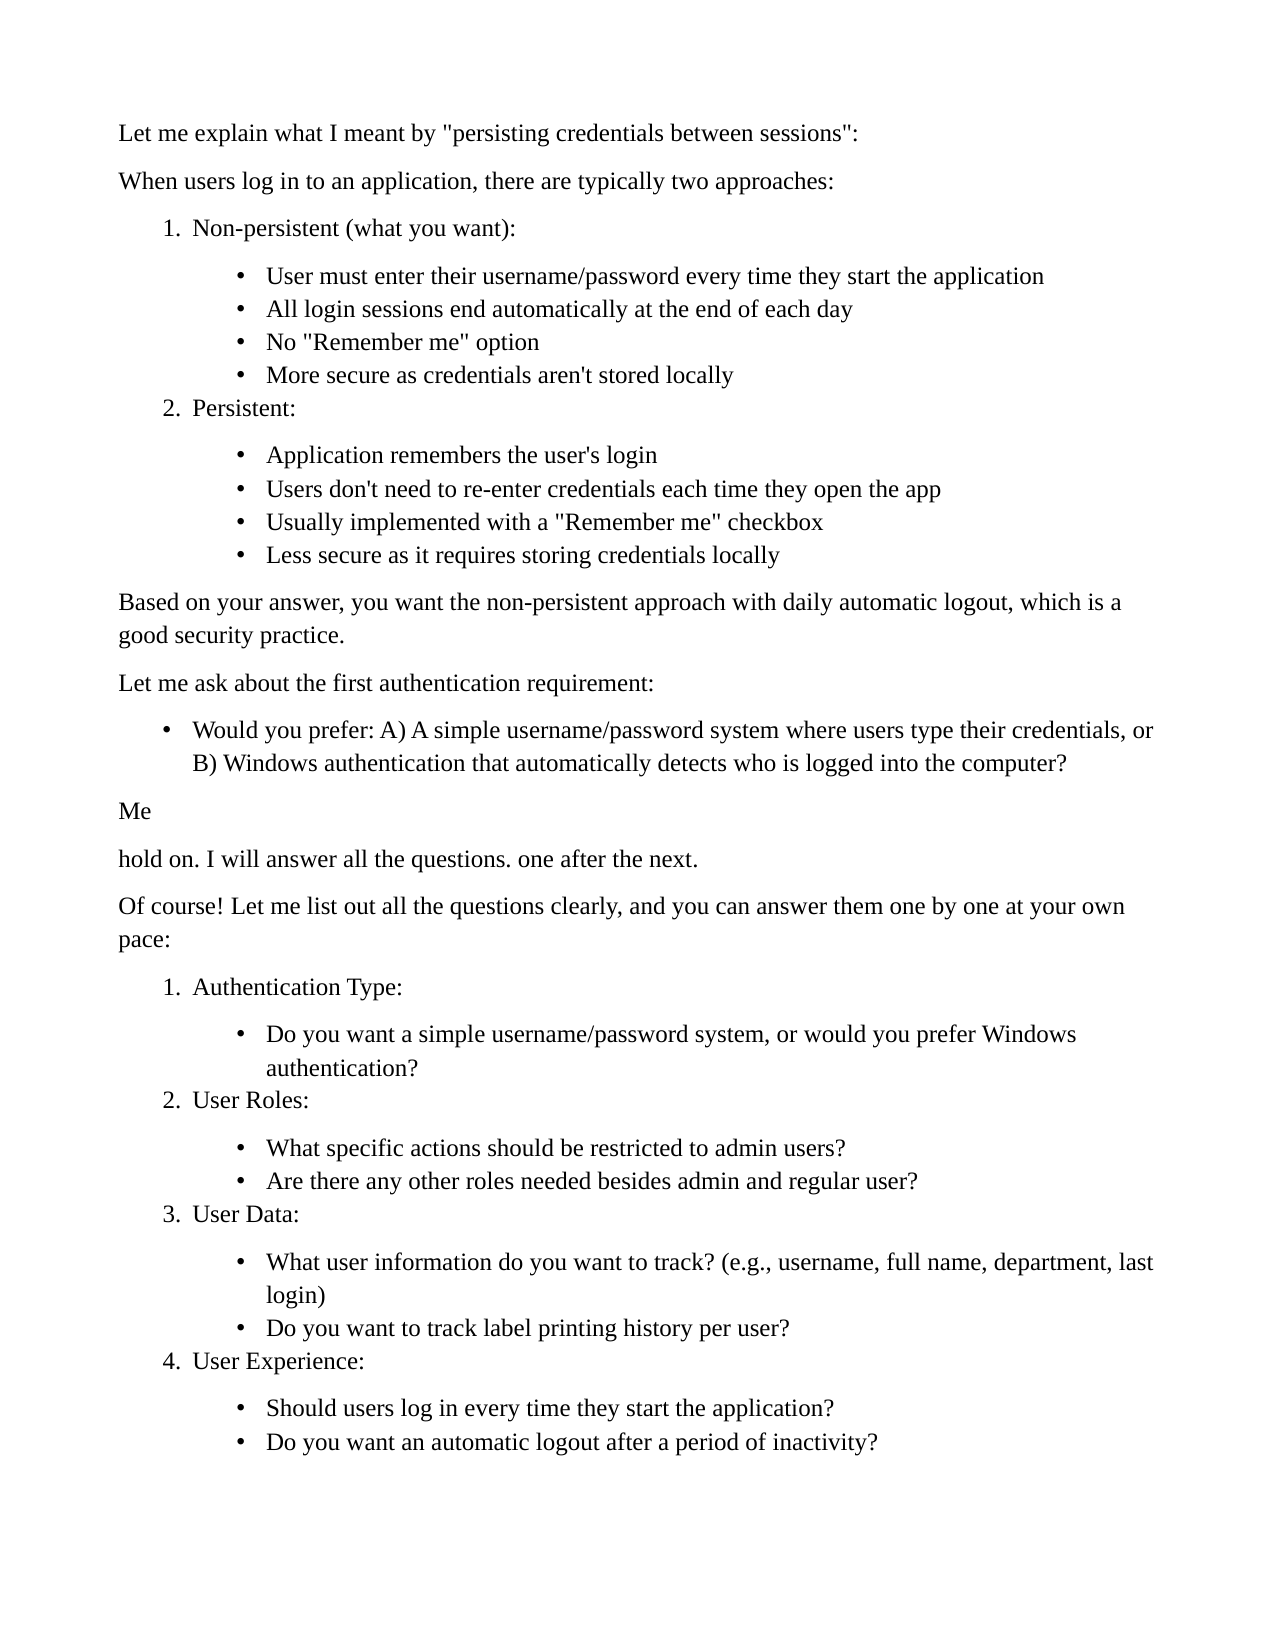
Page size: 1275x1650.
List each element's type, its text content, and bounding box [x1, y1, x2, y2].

list Do you want a simple username/password system, or would you prefer Windows authentication? [236, 1019, 1157, 1081]
list Persistent: [162, 393, 1157, 422]
text Let me explain what I meant by "persisting credentials between sessions": [118, 118, 1157, 147]
list Users don't need to re-enter credentials each time they open the app [236, 474, 1157, 502]
list Application remembers the user's login [236, 441, 1157, 469]
list What specific actions should be restricted to admin users? [236, 1133, 1157, 1162]
list All login sessions end automatically at the end of each day [236, 294, 1157, 323]
text Of course! Let me list out all the questions clearly, and you can answer them one by one at your own pace: [118, 891, 1157, 953]
list User Experience: [162, 1346, 1157, 1375]
text Based on your answer, you want the non-persistent approach with daily automatic logout, which is a good security practice. [118, 587, 1157, 649]
list Less secure as it requires storing credentials locally [236, 540, 1157, 568]
list More secure as credentials aren't stored locally [236, 360, 1157, 389]
list Usually implemented with a "Remember me" checkbox [236, 507, 1157, 535]
list Are there any other roles needed besides admin and regular user? [236, 1166, 1157, 1195]
list Authentication Type: [162, 972, 1157, 1001]
list Do you want to track label printing history per user? [236, 1313, 1157, 1342]
list User Roles: [162, 1086, 1157, 1114]
list Should users log in every time they start the application? [236, 1393, 1157, 1422]
list Would you prefer: A) A simple username/password system where users type their credentials, or B) Windows authentication that automatically detects who is logged into the computer? [162, 716, 1157, 777]
list No "Remember me" option [236, 327, 1157, 356]
list What user information do you want to track? (e.g., username, full name, department, last login) [236, 1247, 1157, 1309]
list Non-persistent (what you want): [162, 213, 1157, 242]
list Do you want an automatic logout after a period of inactivity? [236, 1427, 1157, 1455]
text Me [118, 796, 1157, 825]
text hold on. I will answer all the questions. one after the next. [118, 844, 1157, 872]
text Let me ask about the first authentication requirement: [118, 668, 1157, 697]
list User must enter their username/password every time they start the application [236, 261, 1157, 290]
list User Data: [162, 1199, 1157, 1228]
text When users log in to an application, there are typically two approaches: [118, 166, 1157, 194]
